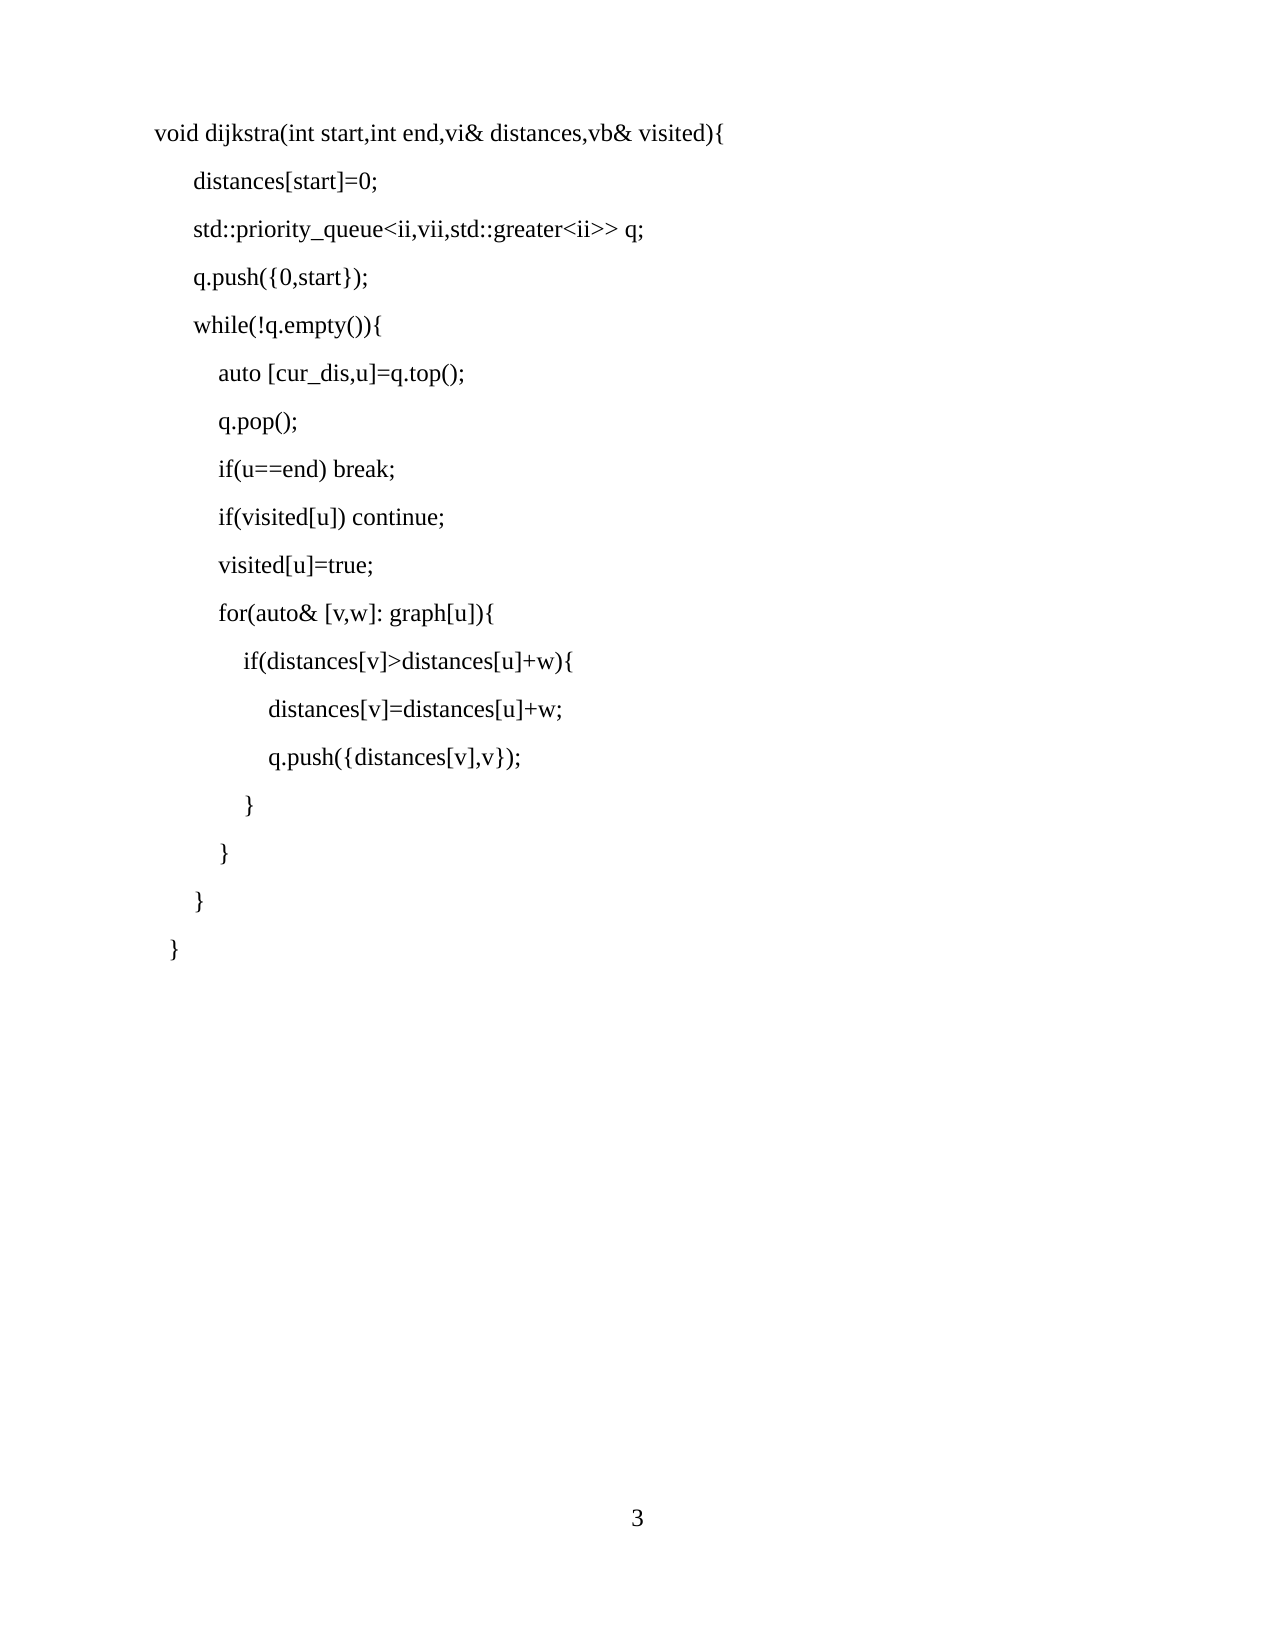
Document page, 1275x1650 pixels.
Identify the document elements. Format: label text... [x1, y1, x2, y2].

text distances[v]=distances[u]+w; [118, 694, 1157, 723]
text distances[start]=0; [118, 166, 1157, 195]
text q.pop(); [118, 406, 1157, 435]
text } [118, 886, 1157, 915]
text void dijkstra(int start,int end,vi& distances,vb& visited){ [154, 118, 1157, 147]
text visited[u]=true; [118, 550, 1157, 579]
text } [118, 838, 1157, 867]
text if(u==end) break; [118, 454, 1157, 483]
text std::priority_queue<ii,vii,std::greater<ii>> q; [118, 214, 1157, 243]
text } [118, 790, 1157, 819]
text while(!q.empty()){ [118, 310, 1157, 339]
text auto [cur_dis,u]=q.top(); [118, 358, 1157, 387]
text q.push({0,start}); [118, 262, 1157, 291]
text q.push({distances[v],v}); [118, 742, 1157, 771]
text for(auto& [v,w]: graph[u]){ [118, 598, 1157, 627]
text } [118, 934, 1157, 963]
text if(visited[u]) continue; [118, 502, 1157, 531]
text if(distances[v]>distances[u]+w){ [118, 646, 1157, 675]
